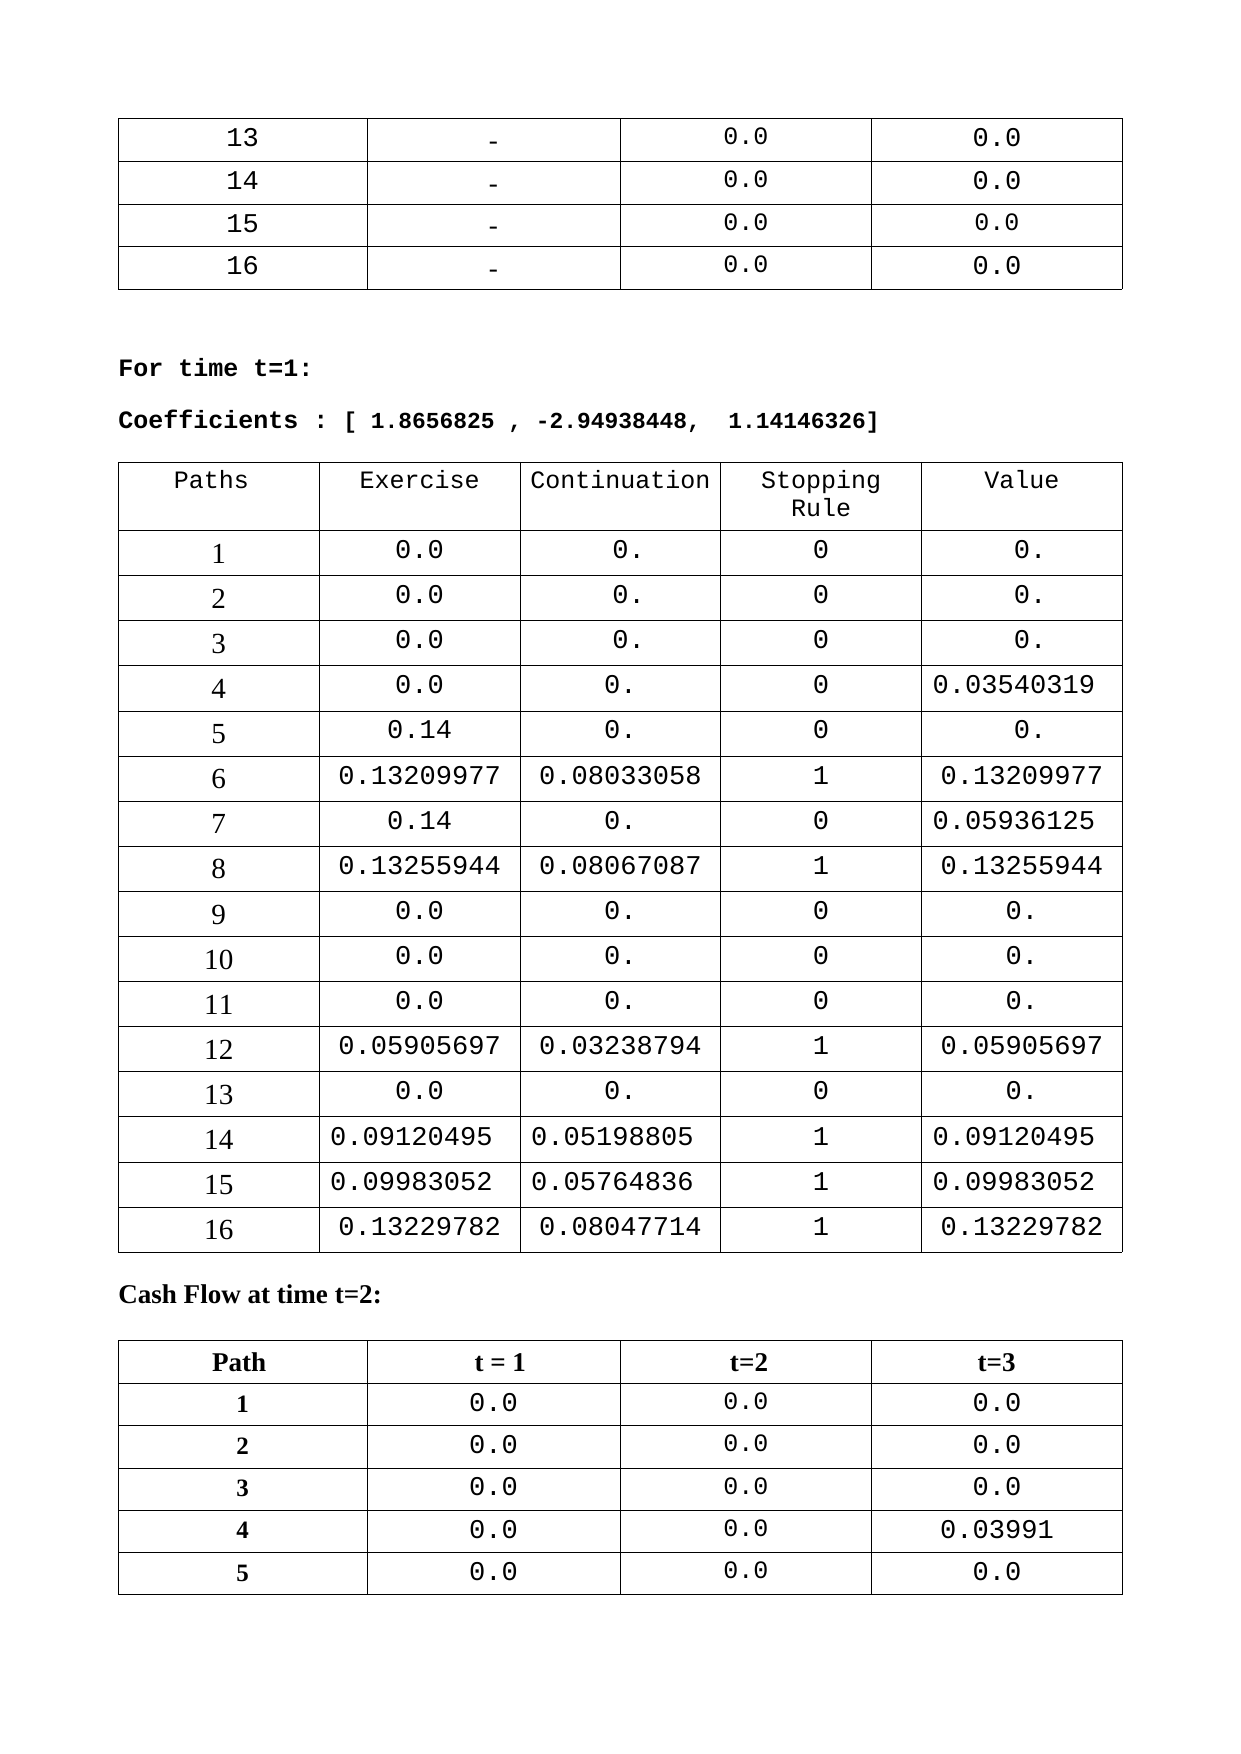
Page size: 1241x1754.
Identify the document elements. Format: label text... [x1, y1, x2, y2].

table_cell 0.09120495 [320, 1117, 520, 1162]
table_header Paths [119, 463, 319, 530]
table_cell 0.0 [320, 937, 520, 981]
table_cell 8 [119, 847, 319, 891]
table_cell 0. [922, 1072, 1122, 1116]
table_cell 0.0 [621, 247, 871, 289]
table_cell 0.0 [320, 666, 520, 711]
table_cell 0.0 [320, 1072, 520, 1116]
table_cell 0. [922, 937, 1122, 981]
table_cell 14 [119, 162, 367, 203]
table_cell 0.14 [320, 802, 520, 846]
table_cell 0. [521, 666, 720, 711]
table_cell 0.03991 [872, 1511, 1122, 1552]
table_cell 1 [721, 847, 921, 891]
table_cell - [368, 205, 620, 246]
table_cell 1 [721, 1163, 921, 1207]
table_cell 0 [721, 576, 921, 620]
table_cell 0 [721, 892, 921, 936]
table_header Stopping Rule [721, 463, 921, 530]
table_cell 0.13229782 [922, 1208, 1122, 1252]
table_cell 11 [119, 982, 319, 1026]
table_header t=2 [621, 1341, 871, 1383]
table_cell 0.09120495 [922, 1117, 1122, 1162]
text Coefficients : [ 1.8656825 , -2.94938448, 1.14146326] [118, 408, 1122, 436]
table_cell 0 [721, 531, 921, 575]
table_cell 0. [922, 576, 1122, 620]
table_cell 0.13255944 [922, 847, 1122, 891]
table_cell 0.03540319 [922, 666, 1122, 711]
table_cell 0 [721, 982, 921, 1026]
text For time t=1: [118, 356, 1122, 384]
table_cell 0. [521, 1072, 720, 1116]
table_cell 7 [119, 802, 319, 846]
table_cell 0 [721, 937, 921, 981]
table_cell 4 [119, 666, 319, 711]
table_cell 0.08033058 [521, 757, 720, 801]
table_cell 0. [922, 712, 1122, 756]
table_cell 9 [119, 892, 319, 936]
table_cell 0.13209977 [320, 757, 520, 801]
table_header Path [119, 1341, 367, 1383]
text Cash Flow at time t=2: [118, 1278, 1122, 1309]
table_cell 6 [119, 757, 319, 801]
table_cell 0.0 [872, 1384, 1122, 1425]
table_cell 0. [521, 982, 720, 1026]
table_cell 0. [521, 892, 720, 936]
table_cell 0.05198805 [521, 1117, 720, 1162]
table_cell - [368, 119, 620, 161]
table_cell 0.09983052 [320, 1163, 520, 1207]
table_cell 0.09983052 [922, 1163, 1122, 1207]
table_cell 3 [119, 1469, 367, 1510]
table_cell 0.0 [320, 531, 520, 575]
table_cell 0.0 [872, 119, 1122, 161]
table_cell 0. [922, 982, 1122, 1026]
table_cell 1 [721, 1027, 921, 1071]
table_cell 0.13229782 [320, 1208, 520, 1252]
table_cell 15 [119, 1163, 319, 1207]
table_cell 0. [521, 712, 720, 756]
table_cell 5 [119, 712, 319, 756]
table_cell 0 [721, 666, 921, 711]
table_header Continuation [521, 463, 720, 530]
table_cell 0.0 [621, 205, 871, 246]
table_cell 0.0 [621, 1511, 871, 1552]
table_cell 0.05936125 [922, 802, 1122, 846]
table_cell 0 [721, 1072, 921, 1116]
table_cell - [368, 247, 620, 289]
table_cell 0.08047714 [521, 1208, 720, 1252]
table_cell 0.0 [872, 162, 1122, 203]
table_cell 2 [119, 576, 319, 620]
table_cell 0. [521, 621, 720, 665]
table_cell 3 [119, 621, 319, 665]
table_cell 14 [119, 1117, 319, 1162]
table_cell 1 [721, 757, 921, 801]
table_cell 0.03238794 [521, 1027, 720, 1071]
table_cell 0.05905697 [320, 1027, 520, 1071]
table_cell 1 [119, 1384, 367, 1425]
table_cell 0. [922, 621, 1122, 665]
table_cell 0. [922, 531, 1122, 575]
table_cell 0 [721, 621, 921, 665]
table_cell 0.13209977 [922, 757, 1122, 801]
table_cell 0.0 [368, 1511, 620, 1552]
table_cell 0.0 [320, 621, 520, 665]
table_cell 10 [119, 937, 319, 981]
table_cell - [368, 162, 620, 203]
table_cell 0.05764836 [521, 1163, 720, 1207]
table_cell 5 [119, 1553, 367, 1594]
table_cell 0.0 [368, 1426, 620, 1467]
table_cell 0.0 [368, 1384, 620, 1425]
table_cell 13 [119, 119, 367, 161]
table_cell 0.0 [872, 1469, 1122, 1510]
table_cell 0.13255944 [320, 847, 520, 891]
table_cell 1 [721, 1208, 921, 1252]
table_cell 0.0 [621, 162, 871, 203]
table_cell 0.0 [368, 1553, 620, 1594]
table_cell 0.0 [320, 576, 520, 620]
table_cell 0.0 [621, 1469, 871, 1510]
table_cell 0 [721, 712, 921, 756]
table_cell 0.05905697 [922, 1027, 1122, 1071]
table_cell 0. [521, 802, 720, 846]
table_cell 0. [521, 531, 720, 575]
table_cell 12 [119, 1027, 319, 1071]
table_cell 0.0 [872, 205, 1122, 246]
table_cell 0.0 [621, 1553, 871, 1594]
table_cell 0.0 [621, 119, 871, 161]
table_cell 4 [119, 1511, 367, 1552]
table_cell 0.0 [320, 892, 520, 936]
table_cell 0.0 [872, 1426, 1122, 1467]
table_cell 16 [119, 247, 367, 289]
table_header Value [922, 463, 1122, 530]
table_cell 13 [119, 1072, 319, 1116]
table_header t = 1 [368, 1341, 620, 1383]
table_cell 0. [521, 576, 720, 620]
table_header Exercise [320, 463, 520, 530]
table_cell 16 [119, 1208, 319, 1252]
table_cell 0.0 [872, 1553, 1122, 1594]
table_cell 0 [721, 802, 921, 846]
table_cell 0. [521, 937, 720, 981]
table_cell 0.0 [368, 1469, 620, 1510]
table_cell 0.0 [872, 247, 1122, 289]
table_cell 0. [922, 892, 1122, 936]
table_cell 15 [119, 205, 367, 246]
table_header t=3 [872, 1341, 1122, 1383]
table_cell 1 [721, 1117, 921, 1162]
table_cell 0.08067087 [521, 847, 720, 891]
table_cell 0.0 [621, 1426, 871, 1467]
table_cell 0.0 [320, 982, 520, 1026]
table_cell 2 [119, 1426, 367, 1467]
table_cell 0.14 [320, 712, 520, 756]
table_cell 0.0 [621, 1384, 871, 1425]
table_cell 1 [119, 531, 319, 575]
